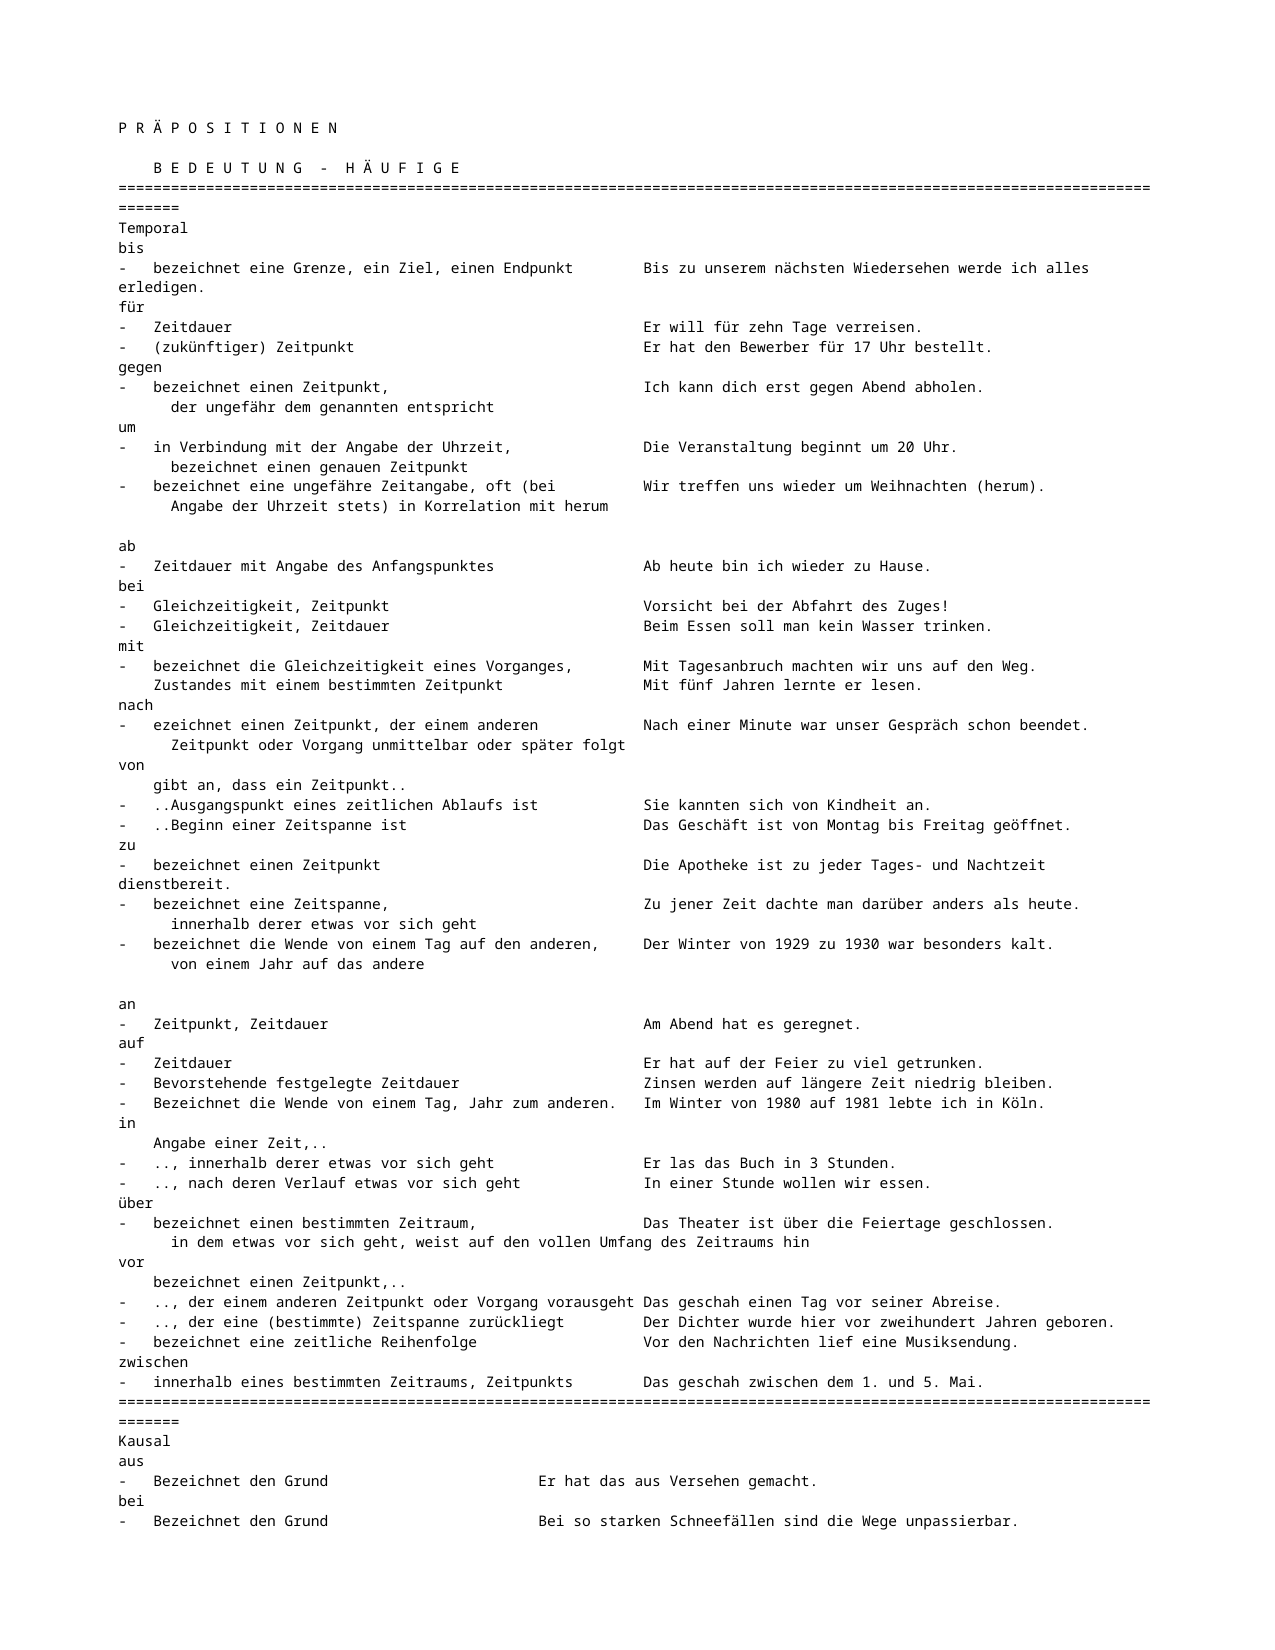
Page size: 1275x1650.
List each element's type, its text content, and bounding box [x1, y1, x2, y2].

text - .., der eine (bestimmte) Zeitspanne zurückliegt Der Dichter wurde hier vor zweihundert Jahren geboren. [118, 1312, 1157, 1332]
text - ezeichnet einen Zeitpunkt, der einem anderen Nach einer Minute war unser Gespräch schon beendet. [118, 715, 1157, 735]
text - bezeichnet eine Zeitspanne, Zu jener Zeit dachte man darüber anders als heute. [118, 894, 1157, 914]
text - ..Ausgangspunkt eines zeitlichen Ablaufs ist Sie kannten sich von Kindheit an. [118, 794, 1157, 814]
text bezeichnet einen Zeitpunkt,.. [118, 1272, 1157, 1292]
text - bezeichnet eine zeitliche Reihenfolge Vor den Nachrichten lief eine Musiksendung. [118, 1332, 1157, 1352]
text - .., der einem anderen Zeitpunkt oder Vorgang vorausgeht Das geschah einen Tag vor seiner Abreise. [118, 1292, 1157, 1312]
text nach [118, 695, 1157, 715]
text auf [118, 1033, 1157, 1053]
text - in Verbindung mit der Angabe der Uhrzeit, Die Veranstaltung beginnt um 20 Uhr. [118, 436, 1157, 456]
text - bezeichnet einen Zeitpunkt, Ich kann dich erst gegen Abend abholen. [118, 377, 1157, 397]
text - Bezeichnet den Grund Er hat das aus Versehen gemacht. [118, 1471, 1157, 1491]
text - Gleichzeitigkeit, Zeitpunkt Vorsicht bei der Abfahrt des Zuges! [118, 596, 1157, 616]
text um [118, 417, 1157, 436]
text - Zeitdauer mit Angabe des Anfangspunktes Ab heute bin ich wieder zu Hause. [118, 556, 1157, 576]
text B E D E U T U N G - H Ä U F I G E [118, 158, 1157, 178]
text bei [118, 576, 1157, 596]
text - Bezeichnet die Wende von einem Tag, Jahr zum anderen. Im Winter von 1980 auf 1981 lebte ich in Köln. [118, 1093, 1157, 1113]
text bei [118, 1491, 1157, 1511]
text an [118, 993, 1157, 1013]
text Zustandes mit einem bestimmten Zeitpunkt Mit fünf Jahren lernte er lesen. [118, 675, 1157, 695]
text zwischen [118, 1352, 1157, 1372]
text P R Ä P O S I T I O N E N [118, 118, 1157, 138]
text zu [118, 834, 1157, 854]
text mit [118, 635, 1157, 655]
text - innerhalb eines bestimmten Zeitraums, Zeitpunkts Das geschah zwischen dem 1. und 5. Mai. [118, 1372, 1157, 1391]
text - Bevorstehende festgelegte Zeitdauer Zinsen werden auf längere Zeit niedrig bleiben. [118, 1073, 1157, 1093]
text in dem etwas vor sich geht, weist auf den vollen Umfang des Zeitraums hin [118, 1232, 1157, 1252]
text - (zukünftiger) Zeitpunkt Er hat den Bewerber für 17 Uhr bestellt. [118, 337, 1157, 357]
text Temporal [118, 218, 1157, 237]
text - Bezeichnet den Grund Bei so starken Schneefällen sind die Wege unpassierbar. [118, 1511, 1157, 1531]
text - bezeichnet einen bestimmten Zeitraum, Das Theater ist über die Feiertage geschlossen. [118, 1212, 1157, 1232]
text ============================================================================================================================= [118, 1391, 1157, 1431]
text Kausal [118, 1431, 1157, 1451]
text - bezeichnet die Wende von einem Tag auf den anderen, Der Winter von 1929 zu 1930 war besonders kalt. [118, 934, 1157, 954]
text - .., nach deren Verlauf etwas vor sich geht In einer Stunde wollen wir essen. [118, 1173, 1157, 1192]
text ============================================================================================================================= [118, 178, 1157, 218]
text von einem Jahr auf das andere [118, 954, 1157, 974]
text Angabe einer Zeit,.. [118, 1133, 1157, 1153]
text - ..Beginn einer Zeitspanne ist Das Geschäft ist von Montag bis Freitag geöffnet. [118, 814, 1157, 834]
text bis [118, 237, 1157, 257]
text ab [118, 536, 1157, 556]
text - bezeichnet die Gleichzeitigkeit eines Vorganges, Mit Tagesanbruch machten wir uns auf den Weg. [118, 655, 1157, 675]
text - bezeichnet einen Zeitpunkt Die Apotheke ist zu jeder Tages- und Nachtzeit dienstbereit. [118, 854, 1157, 894]
text - bezeichnet eine ungefähre Zeitangabe, oft (bei Wir treffen uns wieder um Weihnachten (herum). [118, 476, 1157, 496]
text aus [118, 1451, 1157, 1471]
text gegen [118, 357, 1157, 377]
text Angabe der Uhrzeit stets) in Korrelation mit herum [118, 496, 1157, 516]
text in [118, 1113, 1157, 1133]
text - .., innerhalb derer etwas vor sich geht Er las das Buch in 3 Stunden. [118, 1153, 1157, 1173]
text der ungefähr dem genannten entspricht [118, 397, 1157, 417]
text vor [118, 1252, 1157, 1272]
text - Zeitdauer Er will für zehn Tage verreisen. [118, 317, 1157, 337]
text - Gleichzeitigkeit, Zeitdauer Beim Essen soll man kein Wasser trinken. [118, 616, 1157, 635]
text über [118, 1192, 1157, 1212]
text - Zeitdauer Er hat auf der Feier zu viel getrunken. [118, 1053, 1157, 1073]
text von [118, 755, 1157, 775]
text für [118, 297, 1157, 317]
text - Zeitpunkt, Zeitdauer Am Abend hat es geregnet. [118, 1013, 1157, 1033]
text bezeichnet einen genauen Zeitpunkt [118, 456, 1157, 476]
text Zeitpunkt oder Vorgang unmittelbar oder später folgt [118, 735, 1157, 755]
text innerhalb derer etwas vor sich geht [118, 914, 1157, 934]
text gibt an, dass ein Zeitpunkt.. [118, 775, 1157, 794]
text - bezeichnet eine Grenze, ein Ziel, einen Endpunkt Bis zu unserem nächsten Wiedersehen werde ich alles erledigen. [118, 257, 1157, 297]
